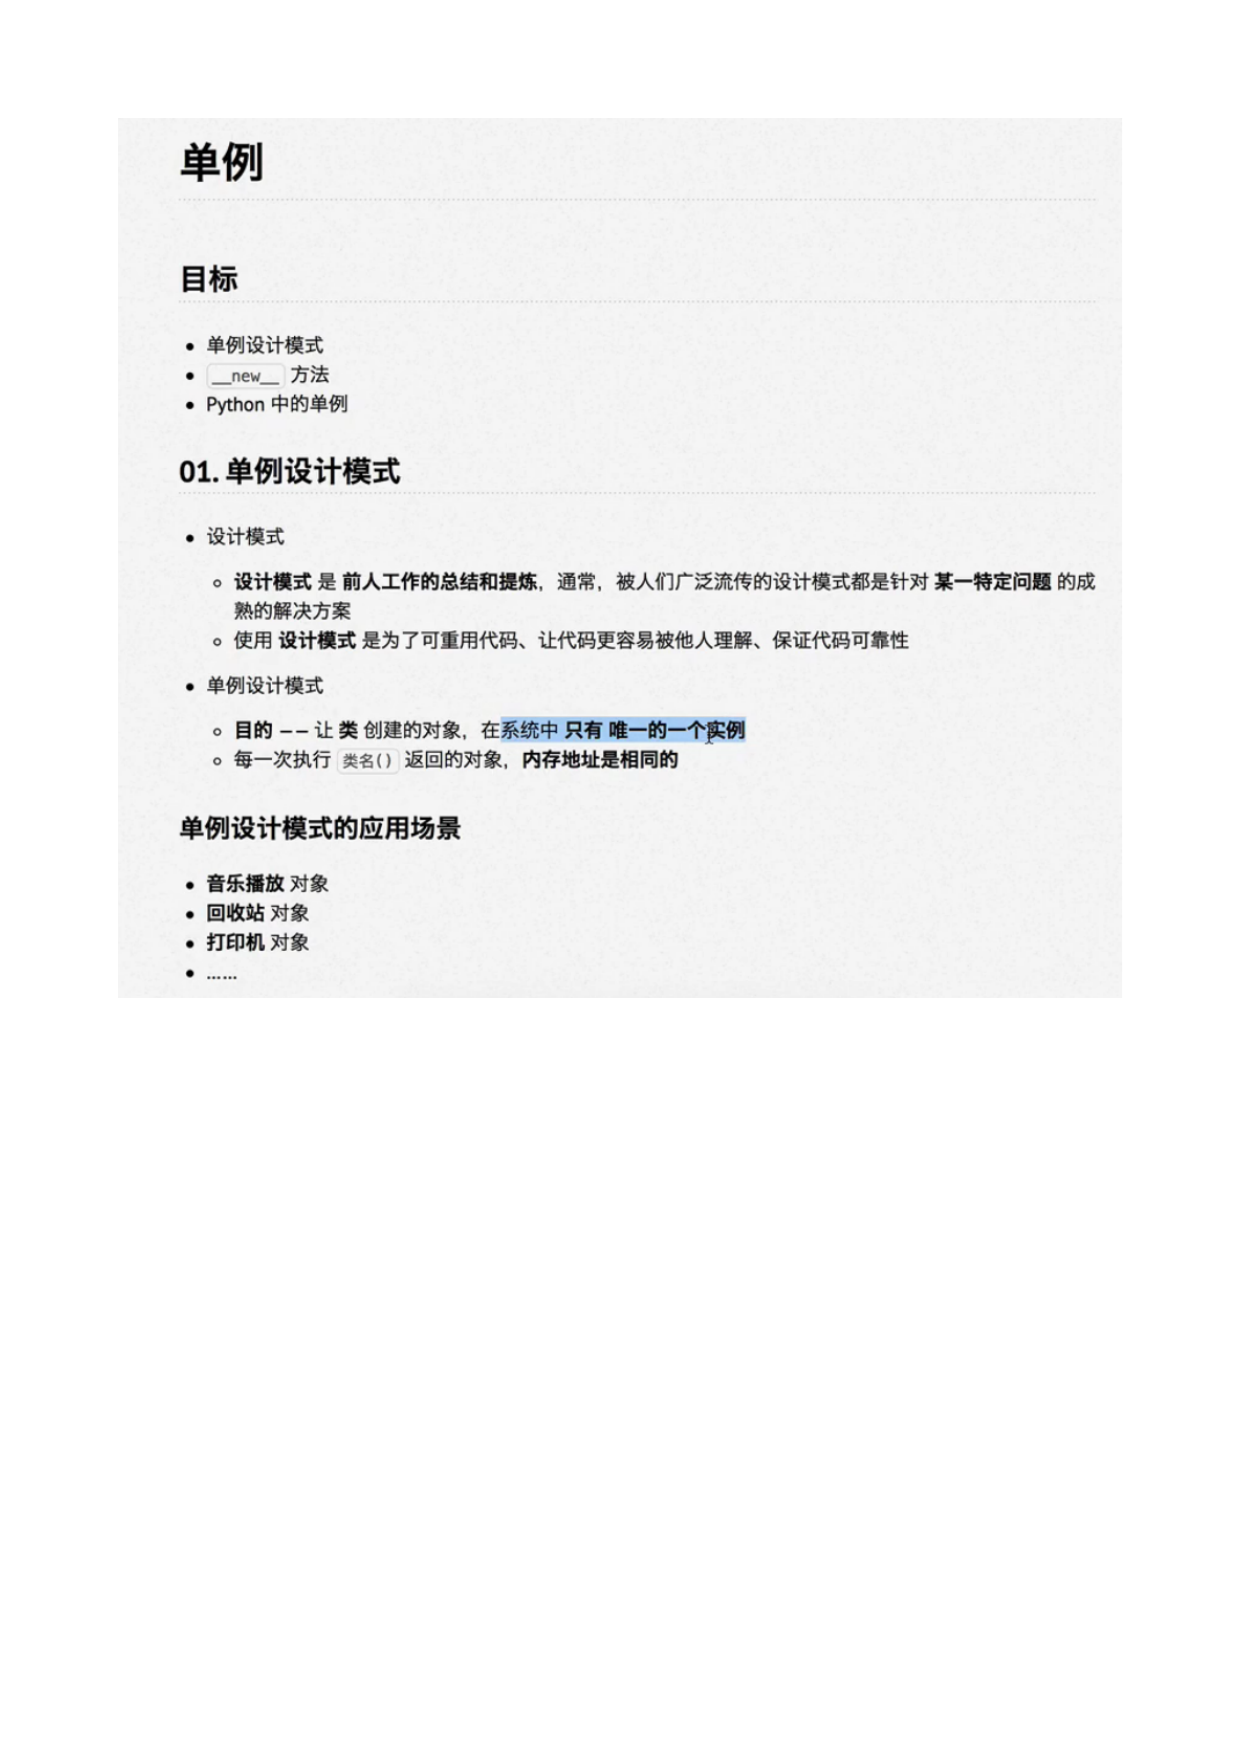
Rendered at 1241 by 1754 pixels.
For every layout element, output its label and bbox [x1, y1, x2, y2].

picture [118, 118, 1123, 998]
